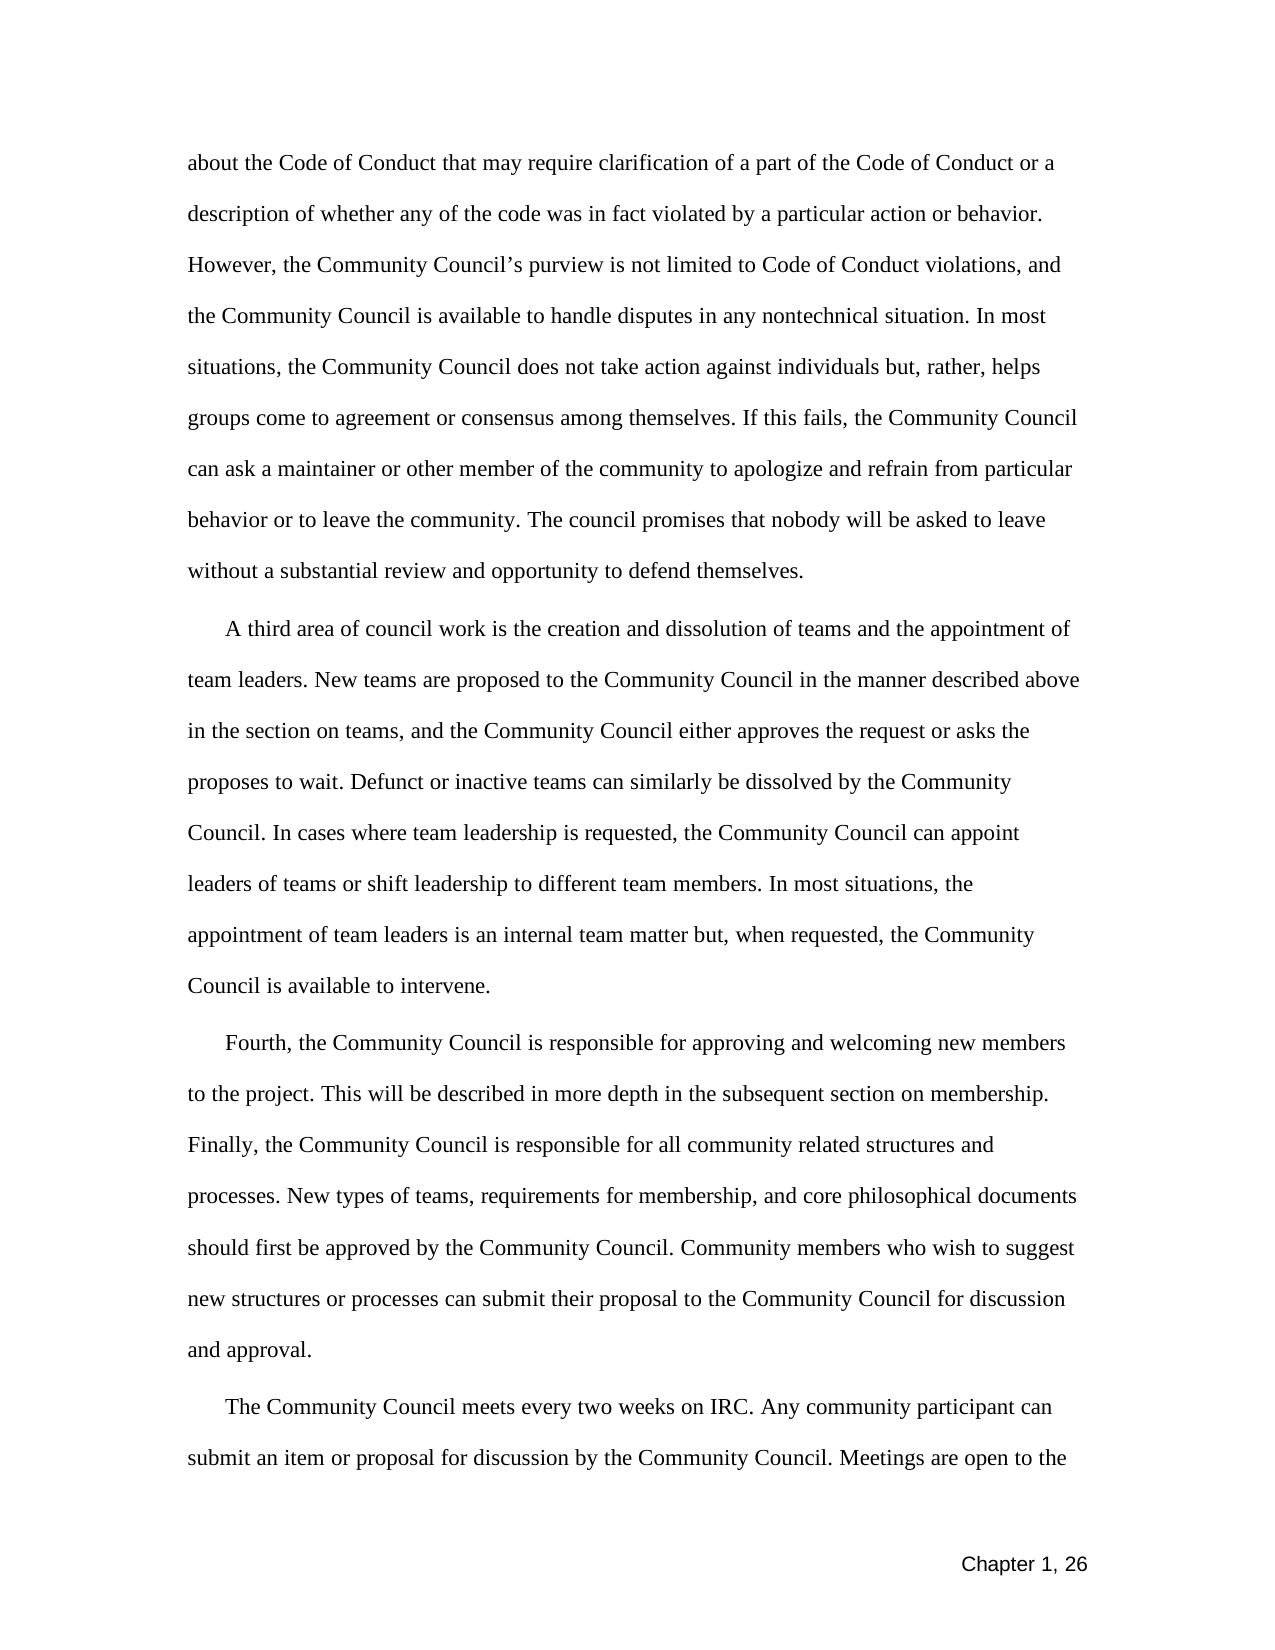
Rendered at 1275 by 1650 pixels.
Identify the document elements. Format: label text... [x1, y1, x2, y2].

text about the Code of Conduct that may require clarification of a part of the Code of Conduct or a description of whether any of the code was in fact violated by a particular action or behavior. However, the Community Council’s purview is not limited to Code of Conduct violations, and the Community Council is available to handle disputes in any nontechnical situation. In most situations, the Community Council does not take action against individuals but, rather, helps groups come to agreement or consensus among themselves. If this fails, the Community Council can ask a maintainer or other member of the community to apologize and refrain from particular behavior or to leave the community. The council promises that nobody will be asked to leave without a substantial review and opportunity to defend themselves. [187, 150, 1087, 584]
text A third area of council work is the creation and dissolution of teams and the appointment of team leaders. New teams are proposed to the Community Council in the manner described above in the section on teams, and the Community Council either approves the request or asks the proposes to wait. Defunct or inactive teams can similarly be dissolved by the Community Council. In cases where team leadership is requested, the Community Council can appoint leaders of teams or shift leadership to different team members. In most situations, the appointment of team leaders is an internal team matter but, when requested, the Community Council is available to intervene. [187, 616, 1087, 998]
text The Community Council meets every two weeks on IRC. Any community participant can submit an item or proposal for discussion by the Community Council. Meetings are open to the [187, 1394, 1087, 1470]
text Fourth, the Community Council is responsible for approving and welcoming new members to the project. This will be described in more depth in the subsequent section on membership. Finally, the Community Council is responsible for all community related structures and processes. New types of teams, requirements for membership, and core philosophical documents should first be approved by the Community Council. Community members who wish to suggest new structures or processes can submit their proposal to the Community Council for discussion and approval. [187, 1030, 1087, 1362]
